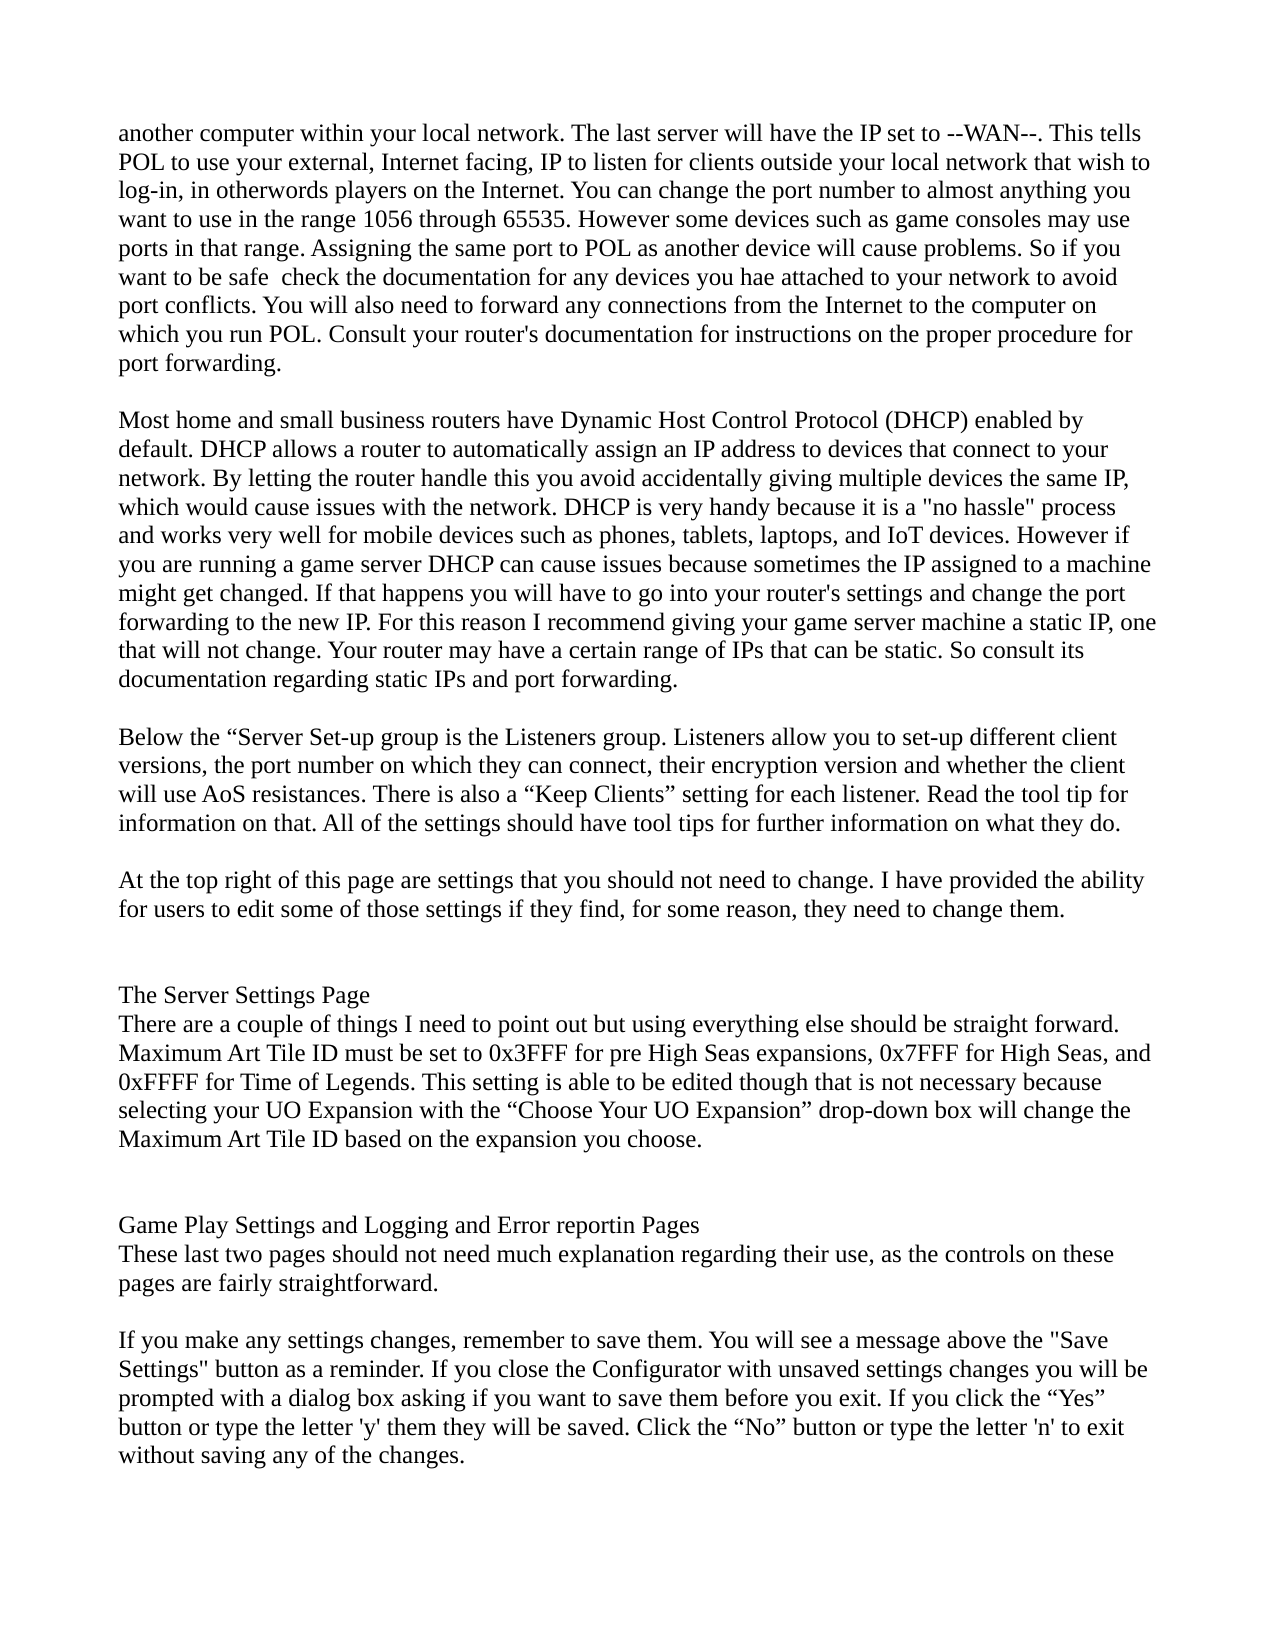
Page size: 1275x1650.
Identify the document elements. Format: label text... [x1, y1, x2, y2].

text Game Play Settings and Logging and Error reportin Pages [118, 1211, 1157, 1239]
text another computer within your local network. The last server will have the IP set to --WAN--. This tells POL to use your external, Internet facing, IP to listen for clients outside your local network that wish to log-in, in otherwords players on the Internet. You can change the port number to almost anything you want to use in the range 1056 through 65535. However some devices such as game consoles may use ports in that range. Assigning the same port to POL as another device will cause problems. So if you want to be safe check the documentation for any devices you hae attached to your network to avoid port conflicts. You will also need to forward any connections from the Internet to the computer on which you run POL. Consult your router's documentation for instructions on the proper procedure for port forwarding. [118, 118, 1157, 377]
text The Server Settings Page [118, 981, 1157, 1009]
text There are a couple of things I need to point out but using everything else should be straight forward. Maximum Art Tile ID must be set to 0x3FFF for pre High Seas expansions, 0x7FFF for High Seas, and 0xFFFF for Time of Legends. This setting is able to be edited though that is not necessary because selecting your UO Expansion with the “Choose Your UO Expansion” drop-down box will change the Maximum Art Tile ID based on the expansion you choose. [118, 1009, 1157, 1153]
text If you make any settings changes, remember to save them. You will see a message above the "Save Settings" button as a reminder. If you close the Configurator with unsaved settings changes you will be prompted with a dialog box asking if you want to save them before you exit. If you click the “Yes” button or type the letter 'y' them they will be saved. Click the “No” button or type the letter 'n' to exit without saving any of the changes. [118, 1326, 1157, 1469]
text These last two pages should not need much explanation regarding their use, as the controls on these pages are fairly straightforward. [118, 1239, 1157, 1297]
text At the top right of this page are settings that you should not need to change. I have provided the ability for users to edit some of those settings if they find, for some reason, they need to change them. [118, 866, 1157, 923]
text Most home and small business routers have Dynamic Host Control Protocol (DHCP) enabled by default. DHCP allows a router to automatically assign an IP address to devices that connect to your network. By letting the router handle this you avoid accidentally giving multiple devices the same IP, which would cause issues with the network. DHCP is very handy because it is a "no hassle" process and works very well for mobile devices such as phones, tablets, laptops, and IoT devices. However if you are running a game server DHCP can cause issues because sometimes the IP assigned to a machine might get changed. If that happens you will have to go into your router's settings and change the port forwarding to the new IP. For this reason I recommend giving your game server machine a static IP, one that will not change. Your router may have a certain range of IPs that can be static. So consult its documentation regarding static IPs and port forwarding. [118, 406, 1157, 693]
text Below the “Server Set-up group is the Listeners group. Listeners allow you to set-up different client versions, the port number on which they can connect, their encryption version and whether the client will use AoS resistances. There is also a “Keep Clients” setting for each listener. Read the tool tip for information on that. All of the settings should have tool tips for further information on what they do. [118, 722, 1157, 837]
